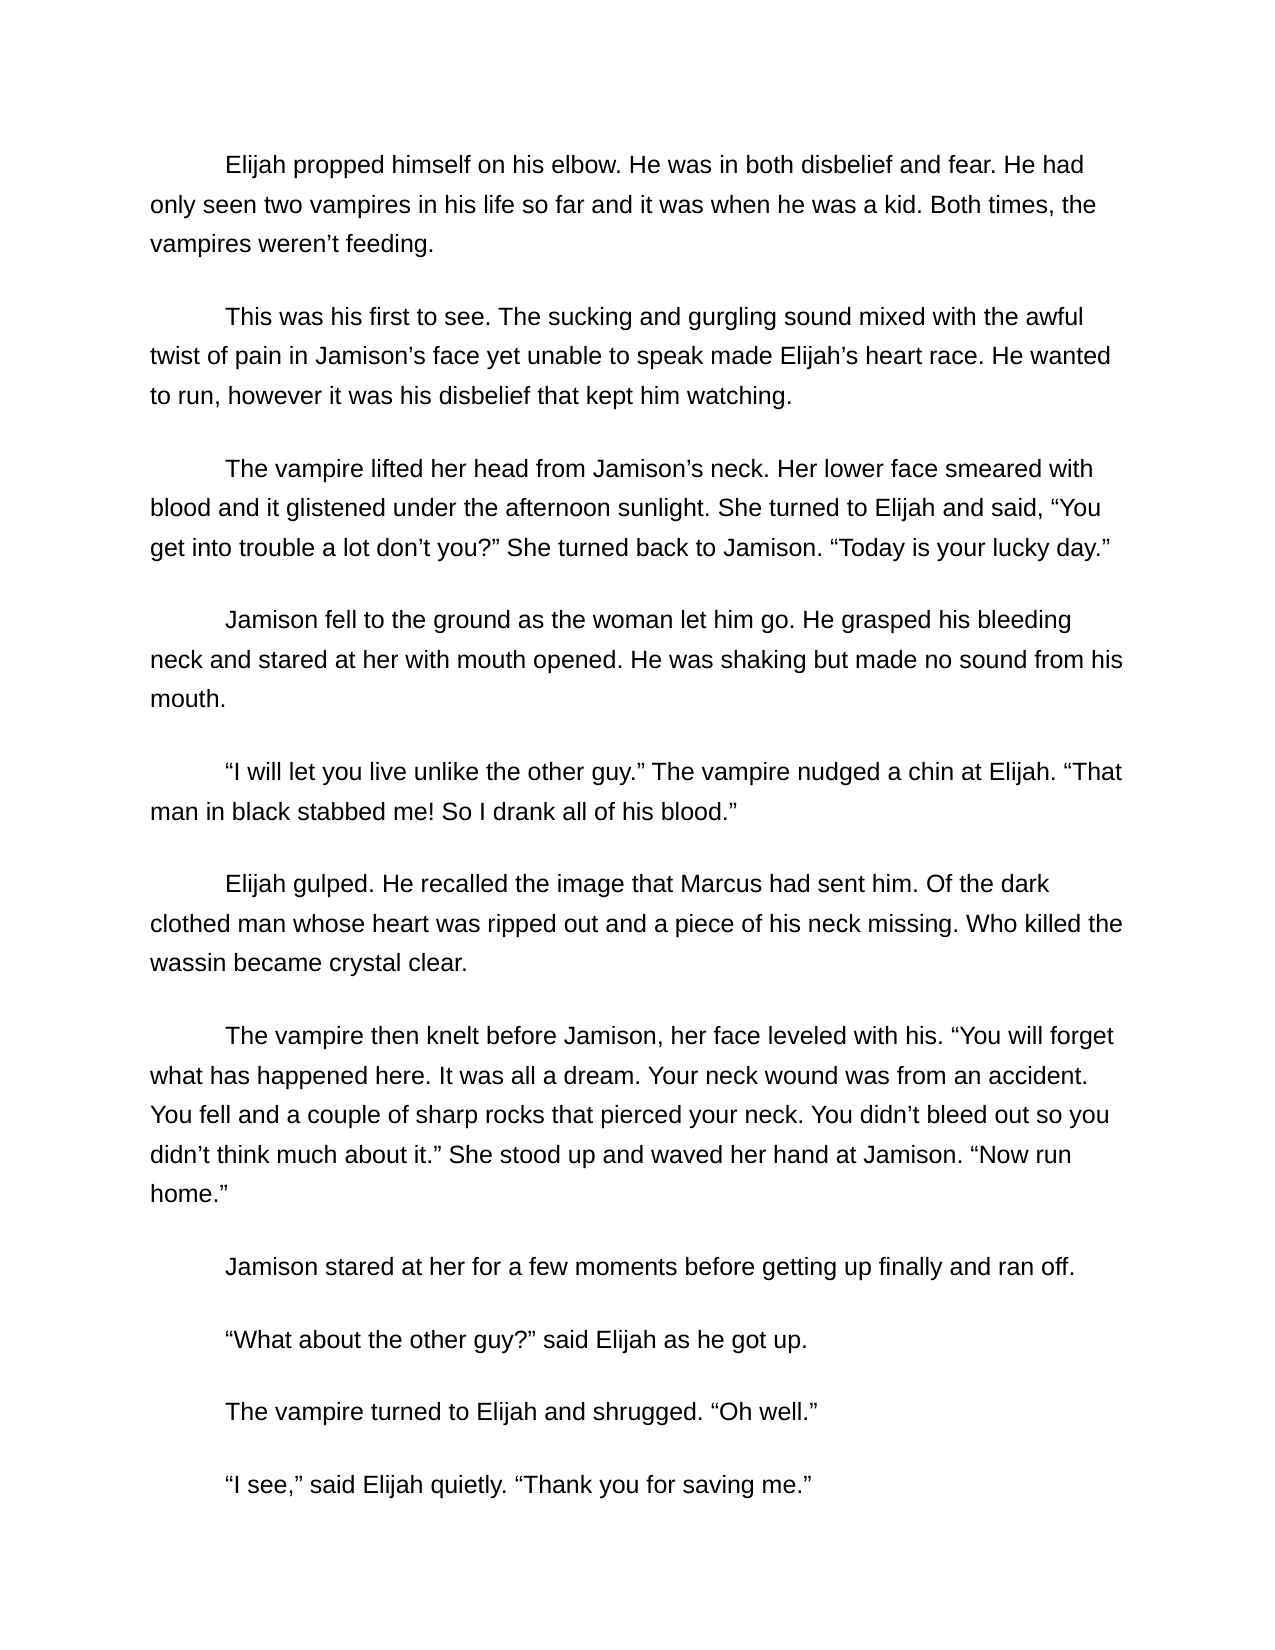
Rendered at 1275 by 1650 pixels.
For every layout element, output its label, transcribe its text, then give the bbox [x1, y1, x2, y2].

text The vampire then knelt before Jamison, her face leveled with his. “You will forget what has happened here. It was all a dream. Your neck wound was from an accident. You fell and a couple of sharp rocks that pierced your neck. You didn’t bleed out so you didn’t think much about it.” She stood up and waved her hand at Jamison. “Now run home.” [150, 1021, 1125, 1208]
text This was his first to see. The sucking and gurgling sound mixed with the awful twist of pain in Jamison’s face yet unable to speak made Elijah’s heart race. He wanted to run, however it was his disbelief that kept him watching. [150, 302, 1125, 410]
text Elijah gulped. He recalled the image that Marcus had sent him. Of the dark clothed man whose heart was ripped out and a piece of his neck missing. Who killed the wassin became crystal clear. [150, 869, 1125, 977]
text “What about the other guy?” said Elijah as he got up. [150, 1324, 1125, 1353]
text Jamison fell to the ground as the woman let him go. He grasped his bleeding neck and stared at her with mouth opened. He was shaking but made no sound from his mouth. [150, 605, 1125, 713]
text Jamison stared at her for a few moments before getting up finally and ran off. [150, 1252, 1125, 1281]
text The vampire lifted her head from Jamison’s neck. Her lower face smeared with blood and it glistened under the afternoon sunlight. She turned to Elijah and said, “You get into trouble a lot don’t you?” She turned back to Jamison. “Today is your lucky day.” [150, 453, 1125, 561]
text “I see,” said Elijah quietly. “Thank you for saving me.” [150, 1470, 1125, 1498]
text The vampire turned to Elijah and shrugged. “Oh well.” [150, 1397, 1125, 1426]
text Elijah propped himself on his elbow. He was in both disbelief and fear. He had only seen two vampires in his life so far and it was when he was a kid. Both times, the vampires weren’t feeding. [150, 150, 1125, 258]
text “I will let you live unlike the other guy.” The vampire nudged a chin at Elijah. “That man in black stabbed me! So I drank all of his blood.” [150, 757, 1125, 825]
